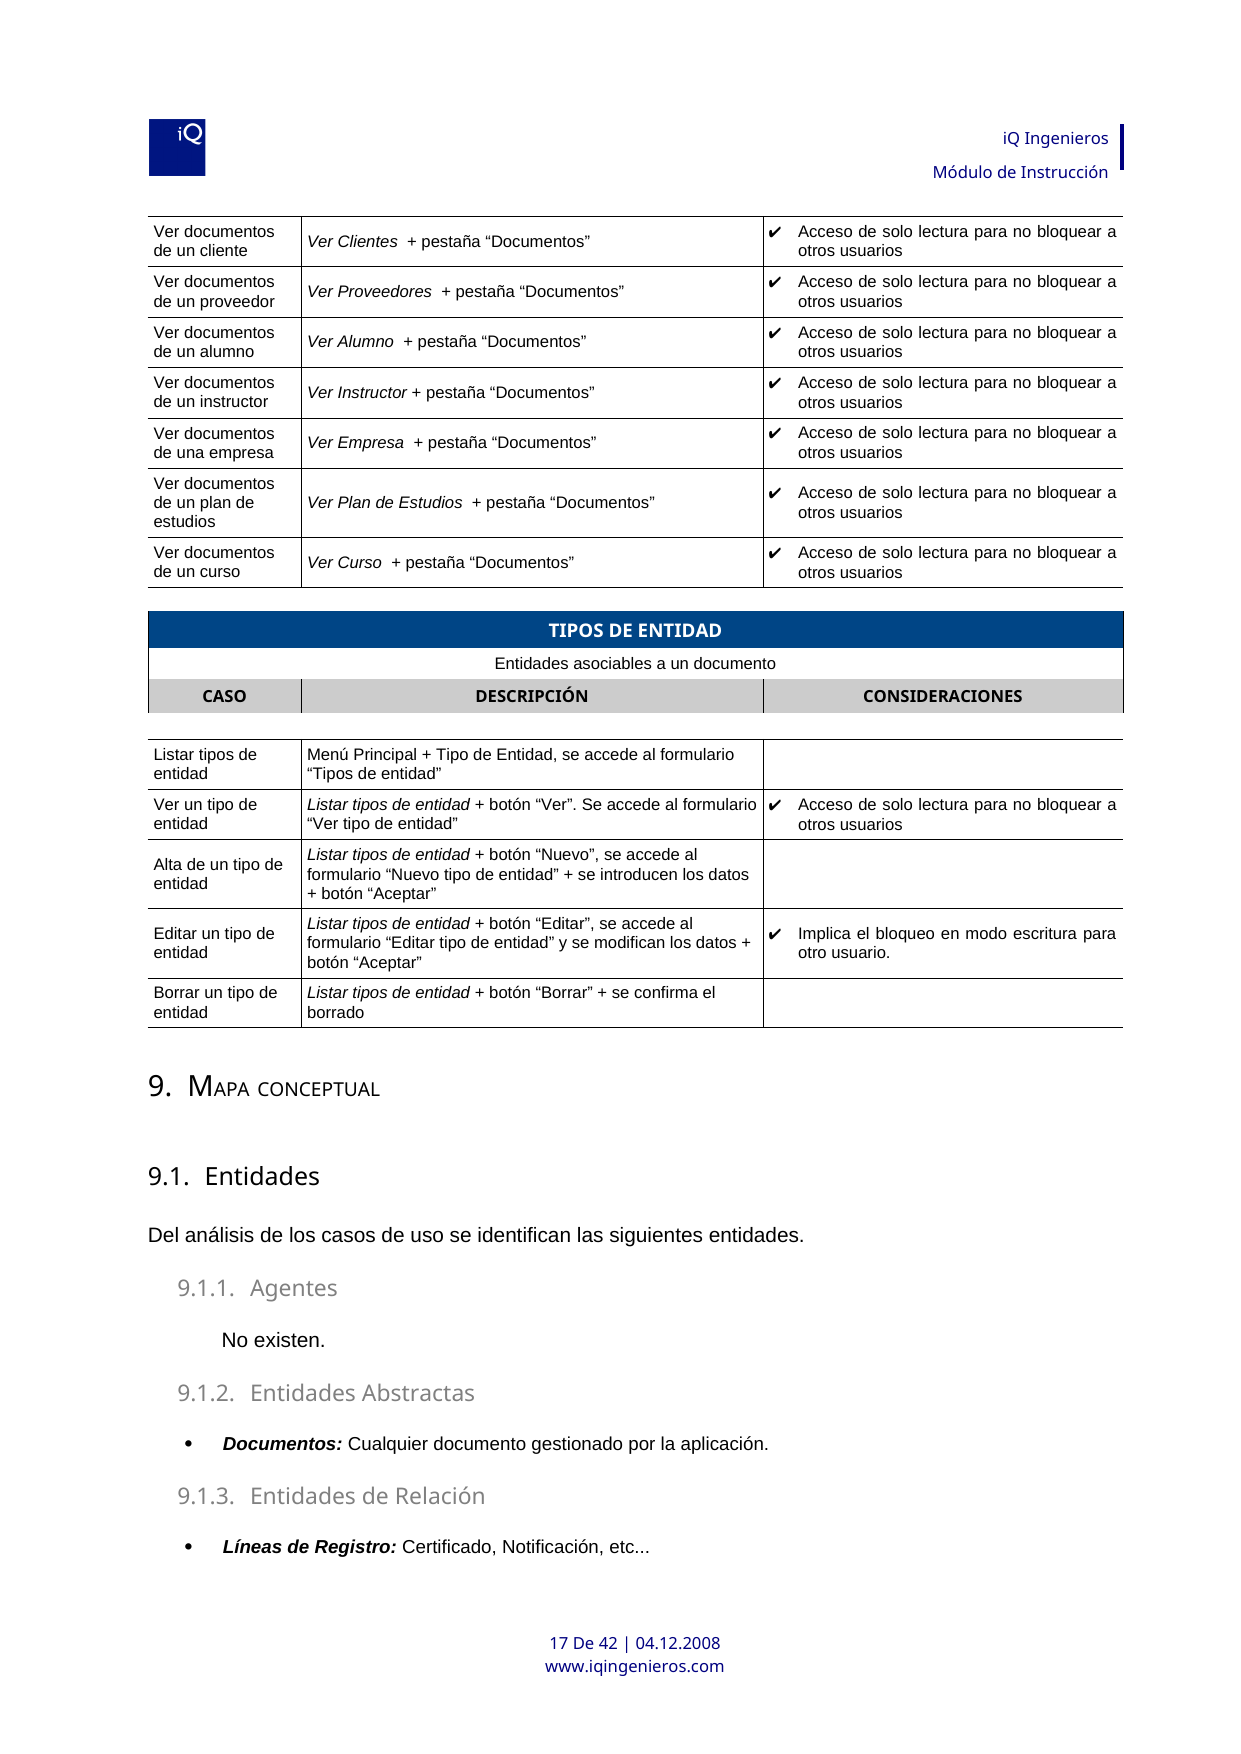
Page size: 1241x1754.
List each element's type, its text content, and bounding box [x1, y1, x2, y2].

list Líneas de Registro: Certificado, Notificación, etc... [185, 1536, 1123, 1558]
table_cell Ver documentos de un cliente [148, 217, 301, 266]
table_cell Listar tipos de entidad [148, 740, 301, 789]
table_cell [764, 740, 1123, 789]
table_cell Acceso de solo lectura para no bloquear a otros usuarios [764, 419, 1123, 468]
list Documentos: Cualquier documento gestionado por la aplicación. [185, 1433, 1123, 1455]
table_cell [148, 713, 301, 739]
table_cell Alta de un tipo de entidad [148, 840, 301, 908]
table_cell Acceso de solo lectura para no bloquear a otros usuarios [764, 538, 1123, 587]
table_cell CASO [149, 679, 301, 713]
table_cell Listar tipos de entidad + botón “Ver”. Se accede al formulario “Ver tipo de entidad” [302, 790, 763, 839]
table_cell Menú Principal + Tipo de Entidad, se accede al formulario “Tipos de entidad” [302, 740, 763, 789]
table_cell Ver Clientes + pestaña “Documentos” [302, 217, 763, 266]
subtitle Entidades de Relación [148, 1480, 1123, 1511]
subtitle Entidades [148, 1159, 1123, 1193]
table_cell Ver Proveedores + pestaña “Documentos” [302, 267, 763, 317]
subtitle Mapa conceptual [148, 1065, 1123, 1104]
table_cell Ver documentos de una empresa [148, 419, 301, 468]
table_cell Acceso de solo lectura para no bloquear a otros usuarios [764, 790, 1123, 839]
subtitle Agentes [148, 1272, 1123, 1303]
table_cell CONSIDERACIONES [764, 679, 1123, 713]
table_cell [764, 840, 1123, 908]
table_cell Entidades asociables a un documento [149, 648, 1123, 679]
table_cell Acceso de solo lectura para no bloquear a otros usuarios [764, 469, 1123, 537]
table_cell Acceso de solo lectura para no bloquear a otros usuarios [764, 267, 1123, 317]
table_cell Ver Curso + pestaña “Documentos” [302, 538, 763, 587]
table_cell Borrar un tipo de entidad [148, 979, 301, 1027]
table_cell Ver Empresa + pestaña “Documentos” [302, 419, 763, 468]
table_header TIPOS DE ENTIDAD [149, 611, 1123, 648]
table_cell Acceso de solo lectura para no bloquear a otros usuarios [764, 368, 1123, 417]
table_cell [763, 713, 1123, 739]
table_cell [764, 979, 1123, 1027]
table_cell Ver Plan de Estudios + pestaña “Documentos” [302, 469, 763, 537]
table_cell Acceso de solo lectura para no bloquear a otros usuarios [764, 318, 1123, 367]
text Del análisis de los casos de uso se identifican las siguientes entidades. [148, 1223, 1123, 1247]
table_cell Ver documentos de un plan de estudios [148, 469, 301, 537]
table_cell Acceso de solo lectura para no bloquear a otros usuarios [764, 217, 1123, 266]
table_cell Ver documentos de un instructor [148, 368, 301, 417]
table_cell Implica el bloqueo en modo escritura para otro usuario. [764, 909, 1123, 977]
table_cell [301, 713, 763, 739]
table_cell Ver Alumno + pestaña “Documentos” [302, 318, 763, 367]
subtitle Entidades Abstractas [148, 1377, 1123, 1408]
table_cell Listar tipos de entidad + botón “Nuevo”, se accede al formulario “Nuevo tipo de entidad” + se introducen los datos + botón “Aceptar” [302, 840, 763, 908]
table_cell Ver un tipo de entidad [148, 790, 301, 839]
picture [149, 119, 206, 176]
table_cell Ver documentos de un alumno [148, 318, 301, 367]
table_cell Ver Instructor + pestaña “Documentos” [302, 368, 763, 417]
table_cell DESCRIPCIÓN [302, 679, 763, 713]
table_cell Listar tipos de entidad + botón “Borrar” + se confirma el borrado [302, 979, 763, 1027]
text No existen. [148, 1328, 1123, 1352]
table_cell Editar un tipo de entidad [148, 909, 301, 977]
table_cell Listar tipos de entidad + botón “Editar”, se accede al formulario “Editar tipo de entidad” y se modifican los datos + botón “Aceptar” [302, 909, 763, 977]
table_cell Ver documentos de un proveedor [148, 267, 301, 317]
table_cell Ver documentos de un curso [148, 538, 301, 587]
